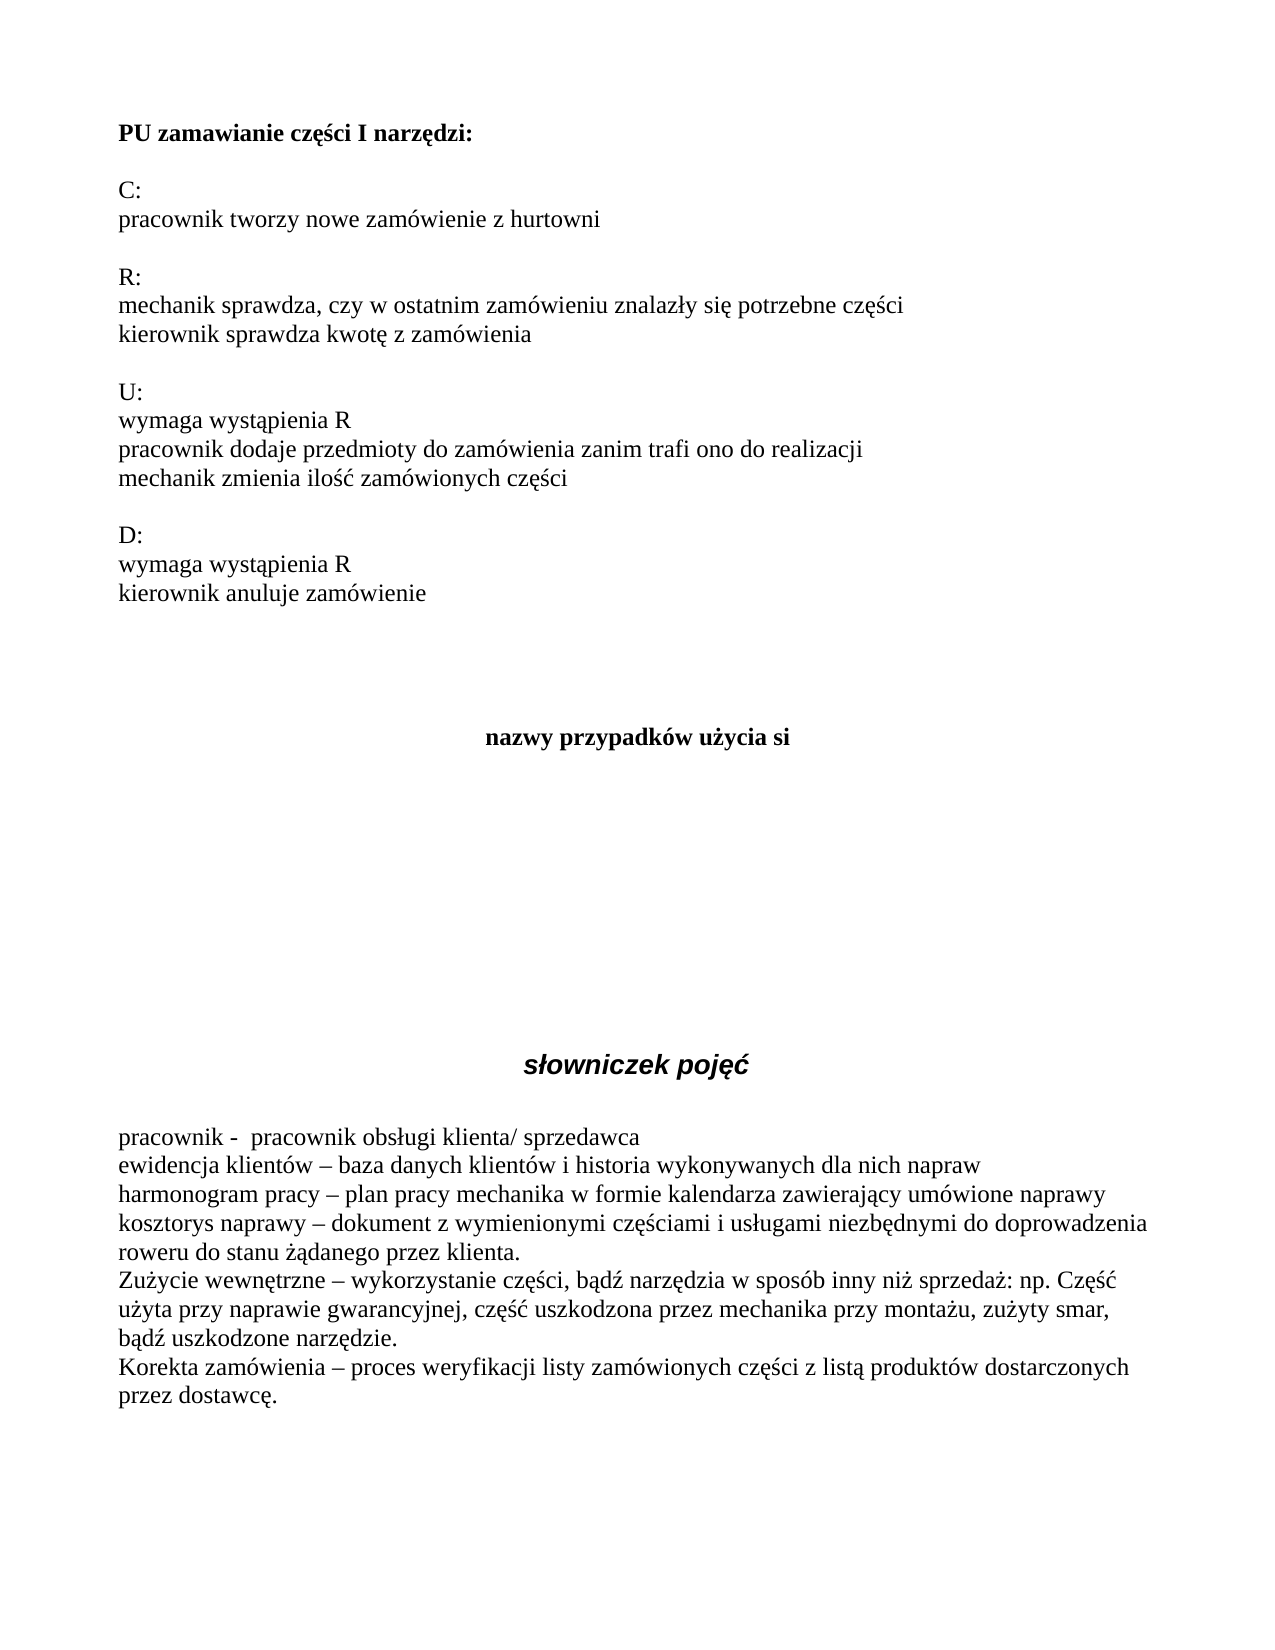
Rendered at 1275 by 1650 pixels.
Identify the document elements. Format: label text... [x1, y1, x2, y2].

text D: [118, 521, 1157, 549]
text Zużycie wewnętrzne – wykorzystanie części, bądź narzędzia w sposób inny niż sprzedaż: np. Część użyta przy naprawie gwarancyjnej, część uszkodzona przez mechanika przy montażu, zużyty smar, bądź uszkodzone narzędzie. [118, 1266, 1157, 1352]
text pracownik dodaje przedmioty do zamówienia zanim trafi ono do realizacji [118, 434, 1157, 463]
text pracownik - pracownik obsługi klienta/ sprzedawca [118, 1122, 1157, 1151]
text R: [118, 262, 1157, 291]
text PU zamawianie części I narzędzi: [118, 118, 1157, 147]
subtitle słowniczek pojęć [118, 1049, 1157, 1081]
text wymaga wystąpienia R [118, 406, 1157, 434]
text mechanik zmienia ilość zamówionych części [118, 463, 1157, 492]
text C: [118, 176, 1157, 204]
text ewidencja klientów – baza danych klientów i historia wykonywanych dla nich napraw [118, 1151, 1157, 1179]
text kierownik anuluje zamówienie [118, 578, 1157, 607]
text kosztorys naprawy – dokument z wymienionymi częściami i usługami niezbędnymi do doprowadzenia roweru do stanu żądanego przez klienta. [118, 1208, 1157, 1266]
text pracownik tworzy nowe zamówienie z hurtowni [118, 204, 1157, 233]
text wymaga wystąpienia R [118, 549, 1157, 578]
text kierownik sprawdza kwotę z zamówienia [118, 319, 1157, 348]
text mechanik sprawdza, czy w ostatnim zamówieniu znalazły się potrzebne części [118, 291, 1157, 319]
text Korekta zamówienia – proces weryfikacji listy zamówionych części z listą produktów dostarczonych przez dostawcę. [118, 1352, 1157, 1409]
text nazwy przypadków użycia si [118, 722, 1157, 751]
text harmonogram pracy – plan pracy mechanika w formie kalendarza zawierający umówione naprawy [118, 1179, 1157, 1208]
text U: [118, 377, 1157, 406]
